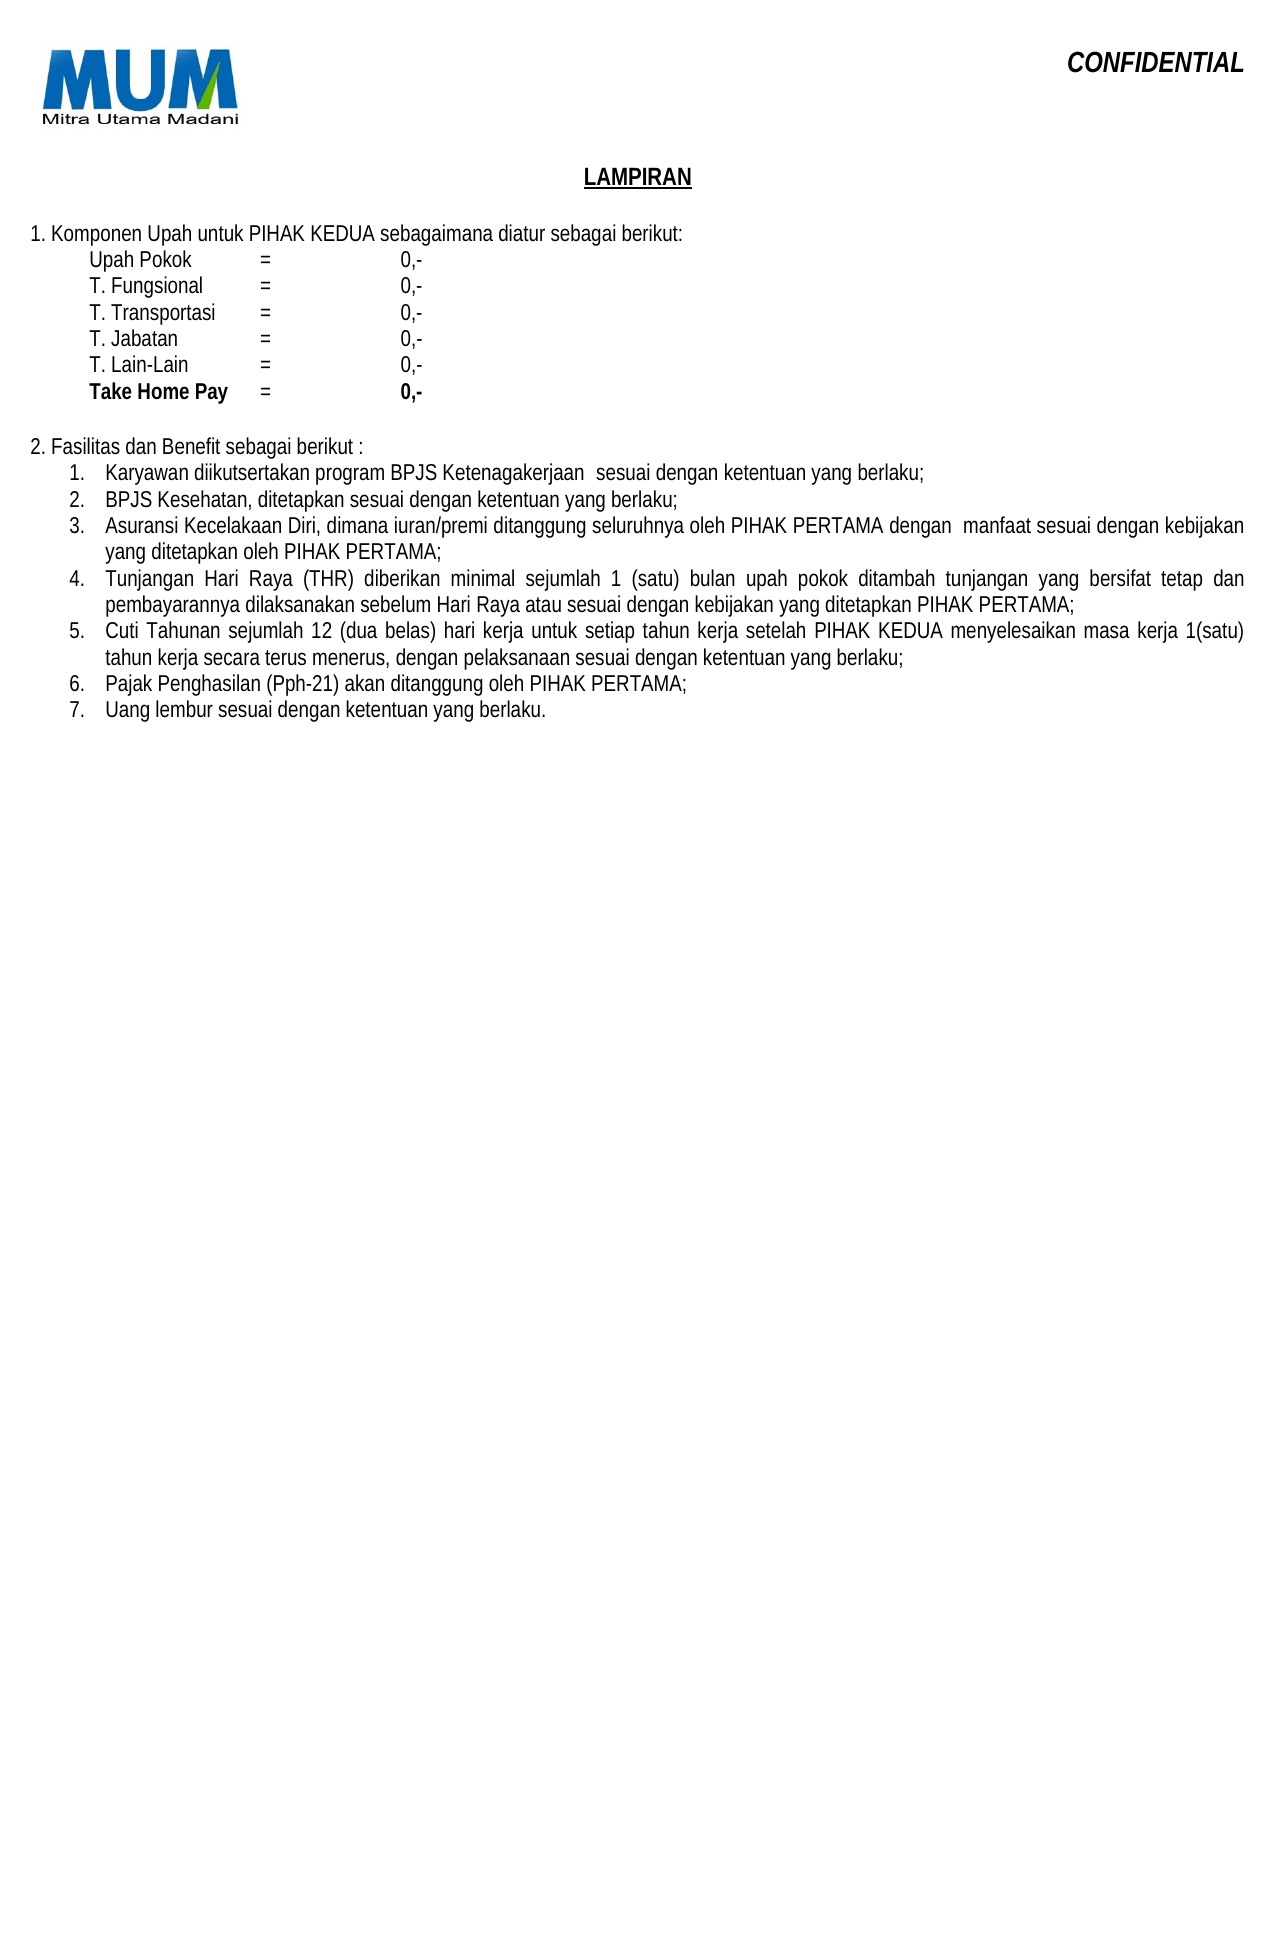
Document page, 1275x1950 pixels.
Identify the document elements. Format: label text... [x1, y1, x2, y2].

list Uang lembur sesuai dengan ketentuan yang berlaku. [69, 696, 1245, 723]
list Pajak Penghasilan (Pph-21) akan ditanggung oleh PIHAK PERTAMA; [69, 670, 1245, 696]
text LAMPIRAN [30, 162, 1245, 191]
list 2. Fasilitas dan Benefit sebagai berikut : [30, 433, 1245, 459]
text 1. Komponen Upah untuk PIHAK KEDUA sebagaimana diatur sebagai berikut: [30, 220, 1245, 246]
text Take Home Pay = 0,- [89, 378, 1245, 404]
text Upah Pokok = 0,- [89, 246, 1245, 272]
list BPJS Kesehatan, ditetapkan sesuai dengan ketentuan yang berlaku; [69, 486, 1245, 512]
text T. Transportasi = 0,- [89, 299, 1245, 325]
list Tunjangan Hari Raya (THR) diberikan minimal sejumlah 1 (satu) bulan upah pokok ditambah tunjangan yang bersifat tetap dan pembayarannya dilaksanakan sebelum Hari Raya atau sesuai dengan kebijakan yang ditetapkan PIHAK PERTAMA; [69, 565, 1245, 617]
text T. Fungsional = 0,- [89, 272, 1245, 299]
text T. Lain-Lain = 0,- [89, 351, 1245, 378]
list Cuti Tahunan sejumlah 12 (dua belas) hari kerja untuk setiap tahun kerja setelah PIHAK KEDUA menyelesaikan masa kerja 1(satu) tahun kerja secara terus menerus, dengan pelaksanaan sesuai dengan ketentuan yang berlaku; [69, 617, 1245, 670]
list Karyawan diikutsertakan program BPJS Ketenagakerjaan sesuai dengan ketentuan yang berlaku; [69, 459, 1245, 486]
text T. Jabatan = 0,- [89, 325, 1245, 351]
picture [29, 45, 250, 133]
list Asuransi Kecelakaan Diri, dimana iuran/premi ditanggung seluruhnya oleh PIHAK PERTAMA dengan manfaat sesuai dengan kebijakan yang ditetapkan oleh PIHAK PERTAMA; [69, 512, 1245, 565]
